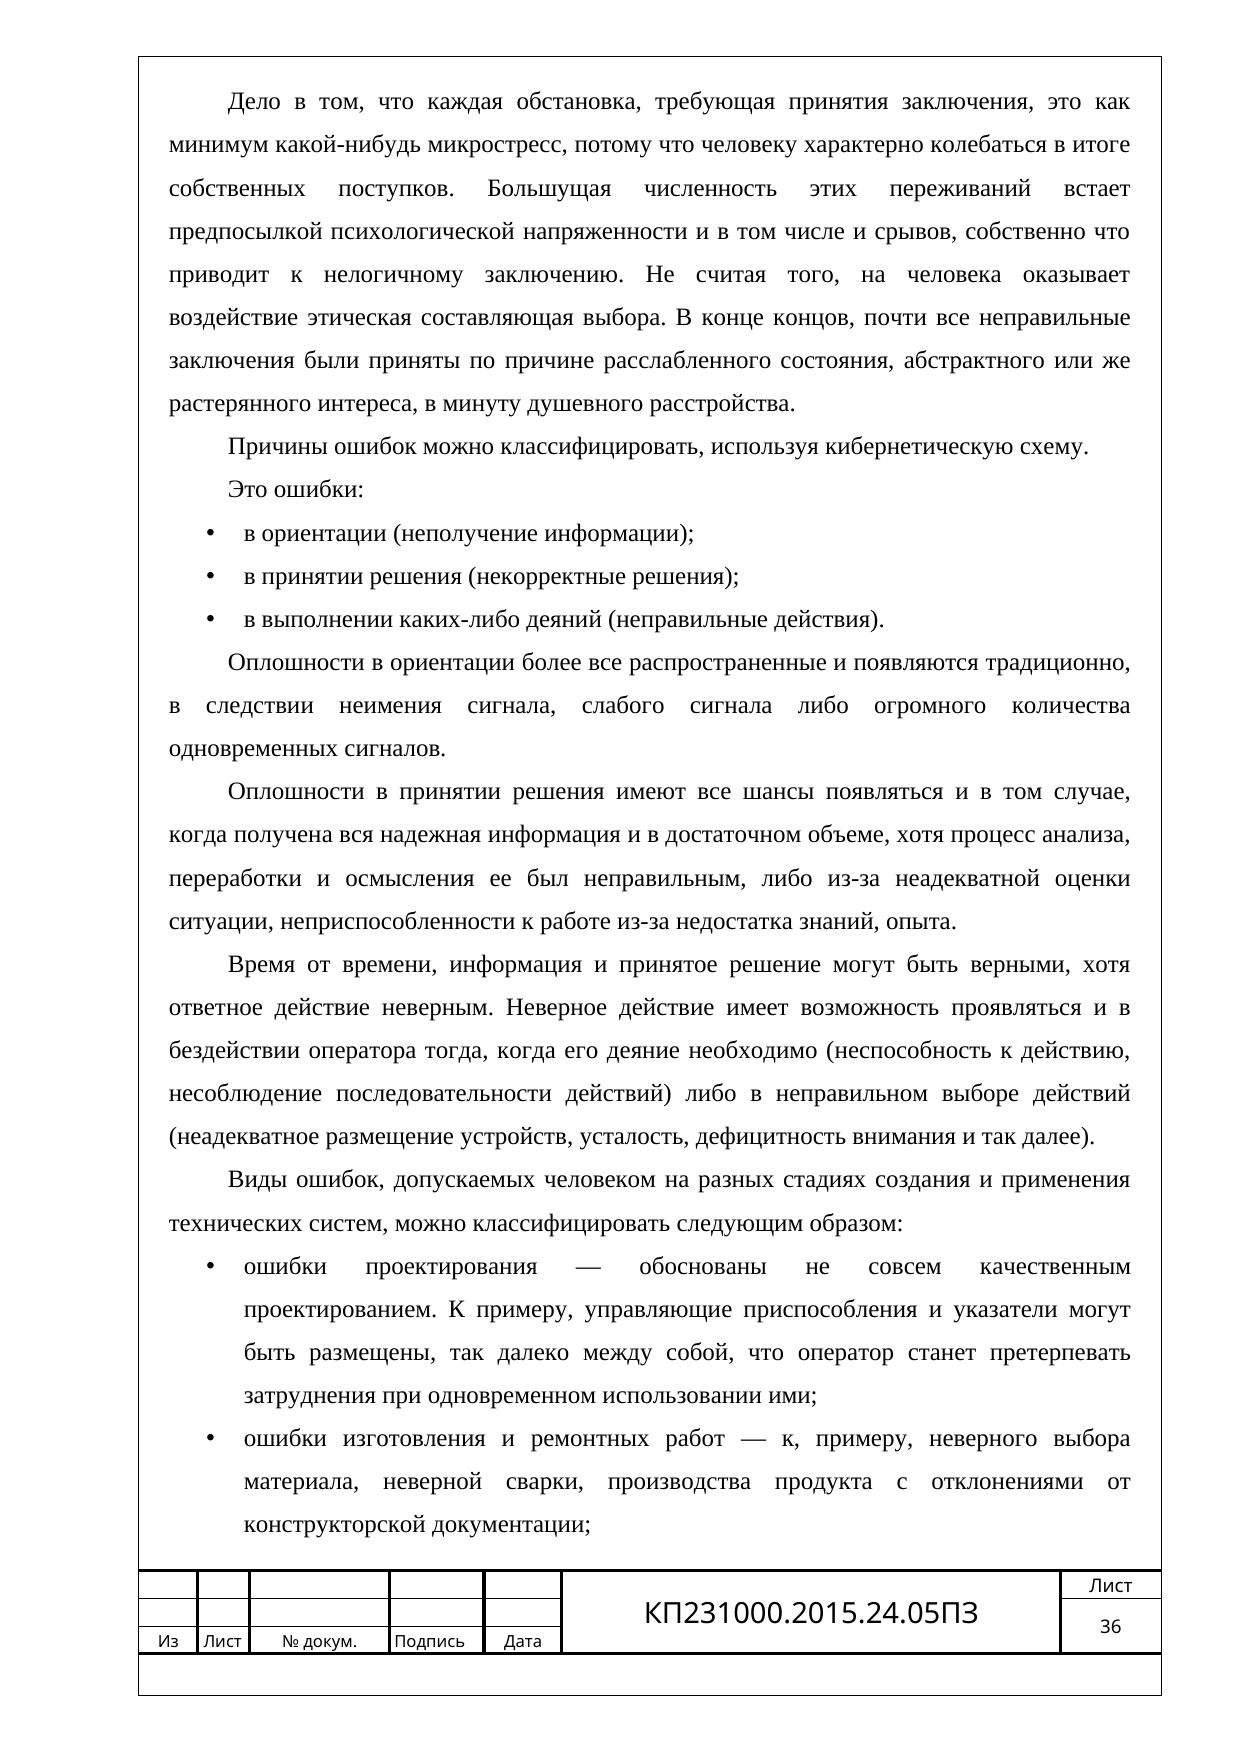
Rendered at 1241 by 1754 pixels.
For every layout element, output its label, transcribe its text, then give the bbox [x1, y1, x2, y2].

list в выполнении каких-либо деяний (неправильные действия). [206, 604, 1132, 633]
text Время от времени, информация и принятое решение могут быть верными, хотя ответное действие неверным. Неверное действие имеет возможность проявляться и в бездействии оператора тогда, когда его деяние необходимо (неспособность к действию, несоблюдение последовательности действий) либо в неправильном выборе действий (неадекватное размещение устройств, усталость, дефицитность внимания и так далее). [168, 949, 1132, 1150]
list ошибки проектирования — обоснованы не совсем качественным проектированием. К примеру, управляющие приспособления и указатели могут быть размещены, так далеко между собой, что оператор станет претерпевать затруднения при одновременном использовании ими; [206, 1251, 1132, 1409]
text Дело в том, что каждая обстановка, требующая принятия заключения, это как минимум какой-нибудь микростресс, потому что человеку характерно колебаться в итоге собственных поступков. Большущая численность этих переживаний встает предпосылкой психологической напряженности и в том числе и срывов, собственно что приводит к нелогичному заключению. Не считая того, на человека оказывает воздействие этическая составляющая выбора. В конце концов, почти все неправильные заключения были приняты по причине расслабленного состояния, абстрактного или же растерянного интереса, в минуту душевного расстройства. [168, 86, 1132, 417]
text Оплошности в ориентации более все распространенные и появляются традиционно, в следствии неимения сигнала, слабого сигнала либо огромного количества одновременных сигналов. [168, 647, 1132, 762]
text Виды ошибок, допускаемых человеком на разных стадиях создания и применения технических систем, можно классифицировать следующим образом: [168, 1164, 1132, 1236]
text Причины ошибок можно классифицировать, используя кибернетическую схему. [168, 431, 1132, 460]
list в ориентации (неполучение информации); [206, 518, 1132, 546]
text Это ошибки: [168, 474, 1132, 503]
text Оплошности в принятии решения имеют все шансы появляться и в том случае, когда получена вся надежная информация и в достаточном объеме, хотя процесс анализа, переработки и осмысления ее был неправильным, либо из-за неадекватной оценки ситуации, неприспособленности к работе из-за недостатка знаний, опыта. [168, 776, 1132, 934]
list ошибки изготовления и ремонтных работ — к, примеру, неверного выбора материала, неверной сварки, производства продукта с отклонениями от конструкторской документации; [206, 1423, 1132, 1538]
list в принятии решения (некорректные решения); [206, 561, 1132, 589]
